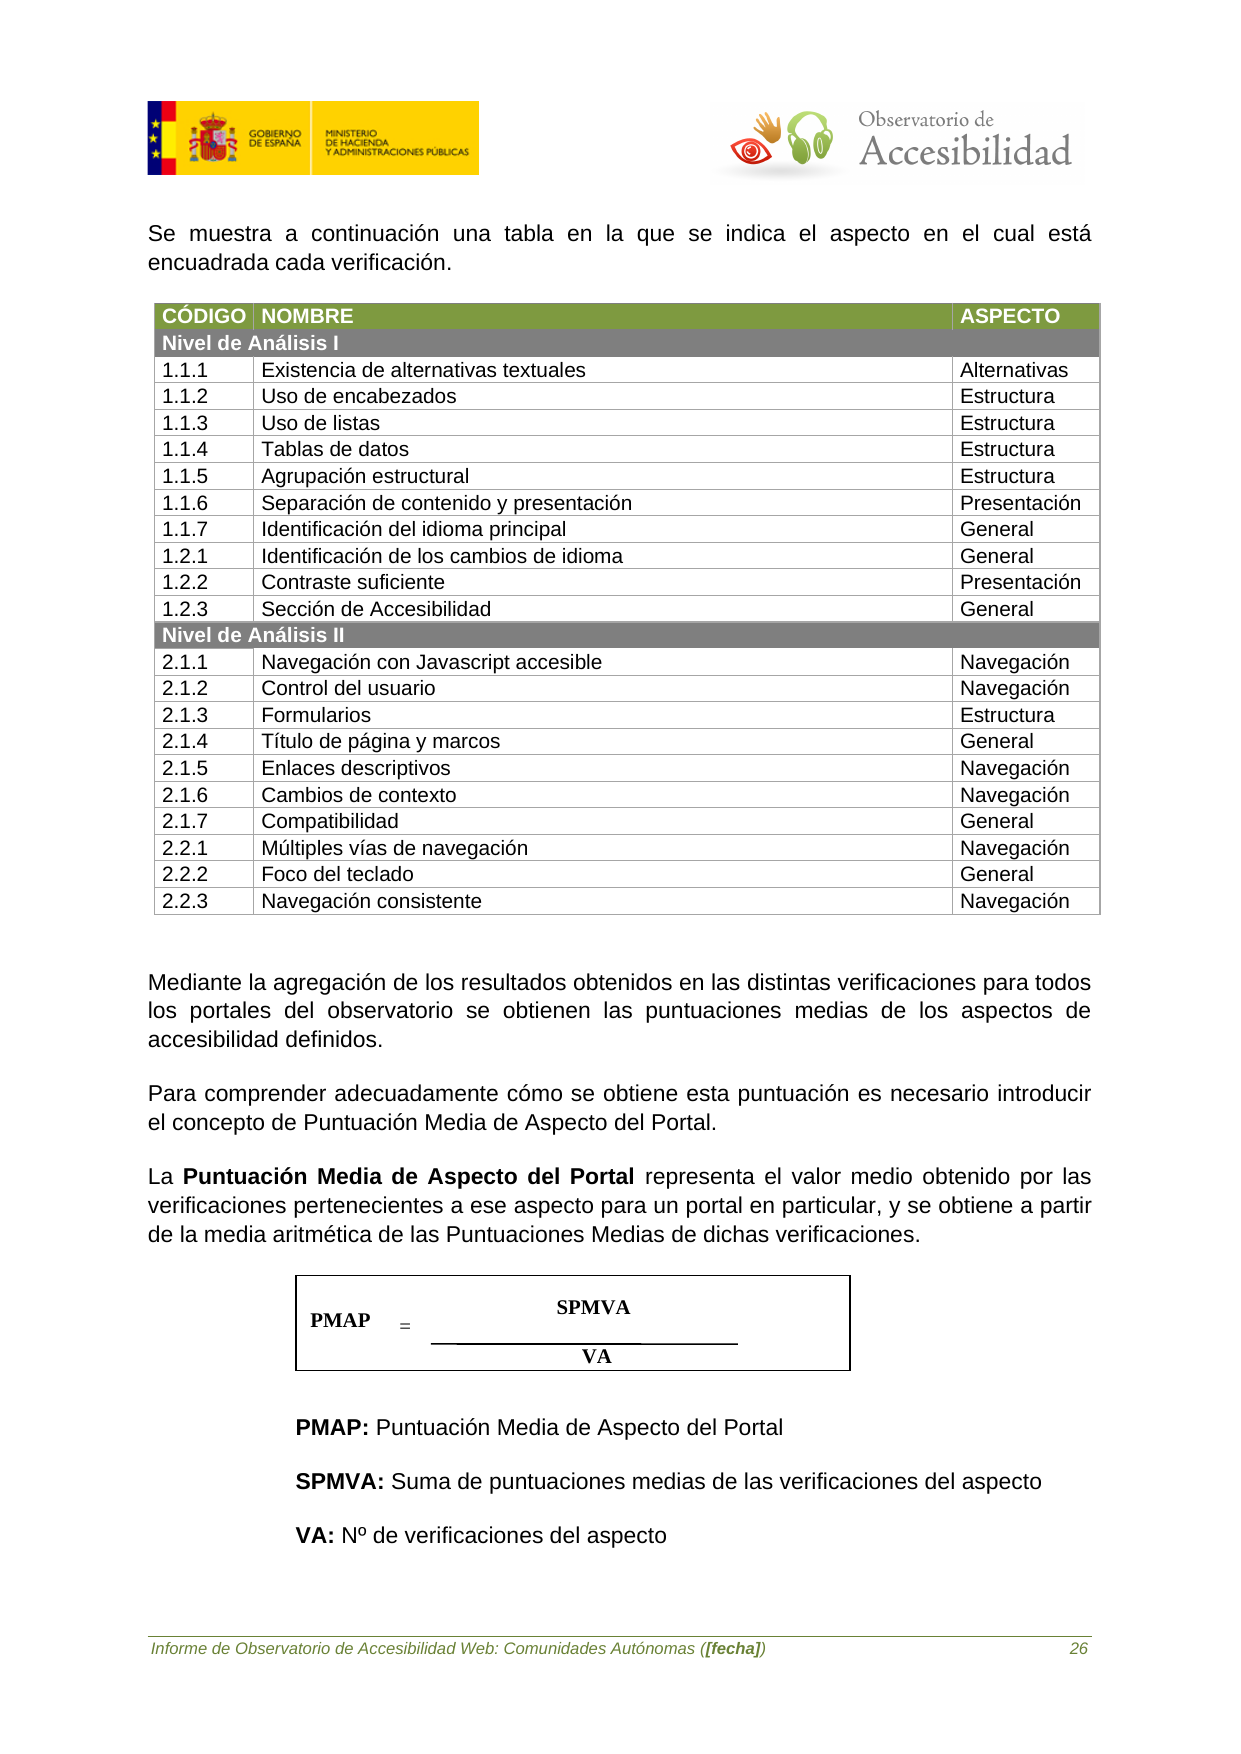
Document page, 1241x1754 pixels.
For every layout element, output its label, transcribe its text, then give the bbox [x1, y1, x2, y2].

text Para comprender adecuadamente cómo se obtiene esta puntuación es necesario introducir el concepto de Puntuación Media de Aspecto del Portal. [148, 1080, 1092, 1136]
table_cell 2.1.3 [155, 702, 253, 728]
table_cell 2.1.7 [155, 808, 253, 834]
table_cell 2.2.2 [155, 861, 253, 887]
table_cell 2.1.4 [155, 729, 253, 754]
table_cell Agrupación estructural [254, 463, 952, 488]
table_cell General [953, 729, 1099, 754]
text La Puntuación Media de Aspecto del Portal representa el valor medio obtenido por las verificaciones pertenecientes a ese aspecto para un portal en particular, y se obtiene a partir de la media aritmética de las Puntuaciones Medias de dichas verificaciones. [148, 1163, 1092, 1248]
table_cell Identificación de los cambios de idioma [254, 543, 952, 568]
table_cell Navegación [953, 835, 1099, 860]
table_cell General [953, 808, 1099, 834]
table_cell 1.1.7 [155, 516, 253, 542]
table_header ASPECTO [953, 304, 1099, 329]
table_cell Contraste suficiente [254, 569, 952, 595]
table_cell Sección de Accesibilidad [254, 596, 952, 621]
table_cell Compatibilidad [254, 808, 952, 834]
table_cell General [953, 516, 1099, 542]
table_cell 1.1.2 [155, 383, 253, 409]
table_cell Múltiples vías de navegación [254, 835, 952, 860]
table_cell Presentación [953, 569, 1099, 595]
picture [147, 101, 479, 175]
table_cell General [953, 861, 1099, 887]
table_cell Navegación con Javascript accesible [254, 648, 952, 674]
table_cell Separación de contenido y presentación [254, 490, 952, 515]
table_cell 1.1.5 [155, 463, 253, 488]
table_cell Nivel de Análisis II [155, 623, 1099, 648]
table_cell Navegación [953, 755, 1099, 781]
table_cell 1.2.2 [155, 569, 253, 595]
table_cell Control del usuario [254, 676, 952, 701]
table_cell Tablas de datos [254, 436, 952, 462]
table_cell Estructura [953, 463, 1099, 488]
table_cell 1.2.1 [155, 543, 253, 568]
table_cell Estructura [953, 702, 1099, 728]
table_cell 2.2.1 [155, 835, 253, 860]
table_cell Estructura [953, 410, 1099, 435]
table_cell Navegación [953, 648, 1099, 674]
table_cell 1.1.4 [155, 436, 253, 462]
text SPMVA: Suma de puntuaciones medias de las verificaciones del aspecto [295, 1468, 1092, 1494]
table_cell 1.1.3 [155, 410, 253, 435]
text Se muestra a continuación una tabla en la que se indica el aspecto en el cual está encuadrada cada verificación. [148, 220, 1092, 275]
table_cell Enlaces descriptivos [254, 755, 952, 781]
table_cell Estructura [953, 436, 1099, 462]
text PMAP: Puntuación Media de Aspecto del Portal [295, 1414, 1092, 1440]
table_cell 2.1.5 [155, 755, 253, 781]
table_cell Navegación [953, 782, 1099, 807]
table_cell Formularios [254, 702, 952, 728]
table_cell 2.1.2 [155, 676, 253, 701]
table_cell Foco del teclado [254, 861, 952, 887]
table_cell Navegación [953, 676, 1099, 701]
table_cell Alternativas [953, 357, 1099, 382]
table_cell Estructura [953, 383, 1099, 409]
table_cell Navegación consistente [254, 888, 952, 913]
table_cell Título de página y marcos [254, 729, 952, 754]
table_cell Uso de encabezados [254, 383, 952, 409]
table_cell 2.2.3 [155, 888, 253, 913]
table_header CÓDIGO [155, 304, 253, 329]
table_cell General [953, 543, 1099, 568]
table_cell Existencia de alternativas textuales [254, 357, 952, 382]
text Mediante la agregación de los resultados obtenidos en las distintas verificaciones para todos los portales del observatorio se obtienen las puntuaciones medias de los aspectos de accesibilidad definidos. [148, 968, 1092, 1053]
table_cell 2.1.1 [155, 649, 253, 674]
table_cell 1.1.6 [155, 490, 253, 515]
table_cell Identificación del idioma principal [254, 516, 952, 542]
picture [710, 102, 1086, 185]
table_cell Presentación [953, 490, 1099, 515]
table_cell General [953, 596, 1099, 621]
table_cell 2.1.6 [155, 782, 253, 807]
table_cell Nivel de Análisis I [155, 330, 1099, 356]
table_cell 1.1.1 [155, 357, 253, 382]
table_header NOMBRE [254, 304, 952, 329]
table_cell Navegación [953, 888, 1099, 913]
text VA: Nº de verificaciones del aspecto [295, 1522, 1092, 1548]
table_cell Uso de listas [254, 410, 952, 435]
table_cell Cambios de contexto [254, 782, 952, 807]
table_cell 1.2.3 [155, 596, 253, 621]
